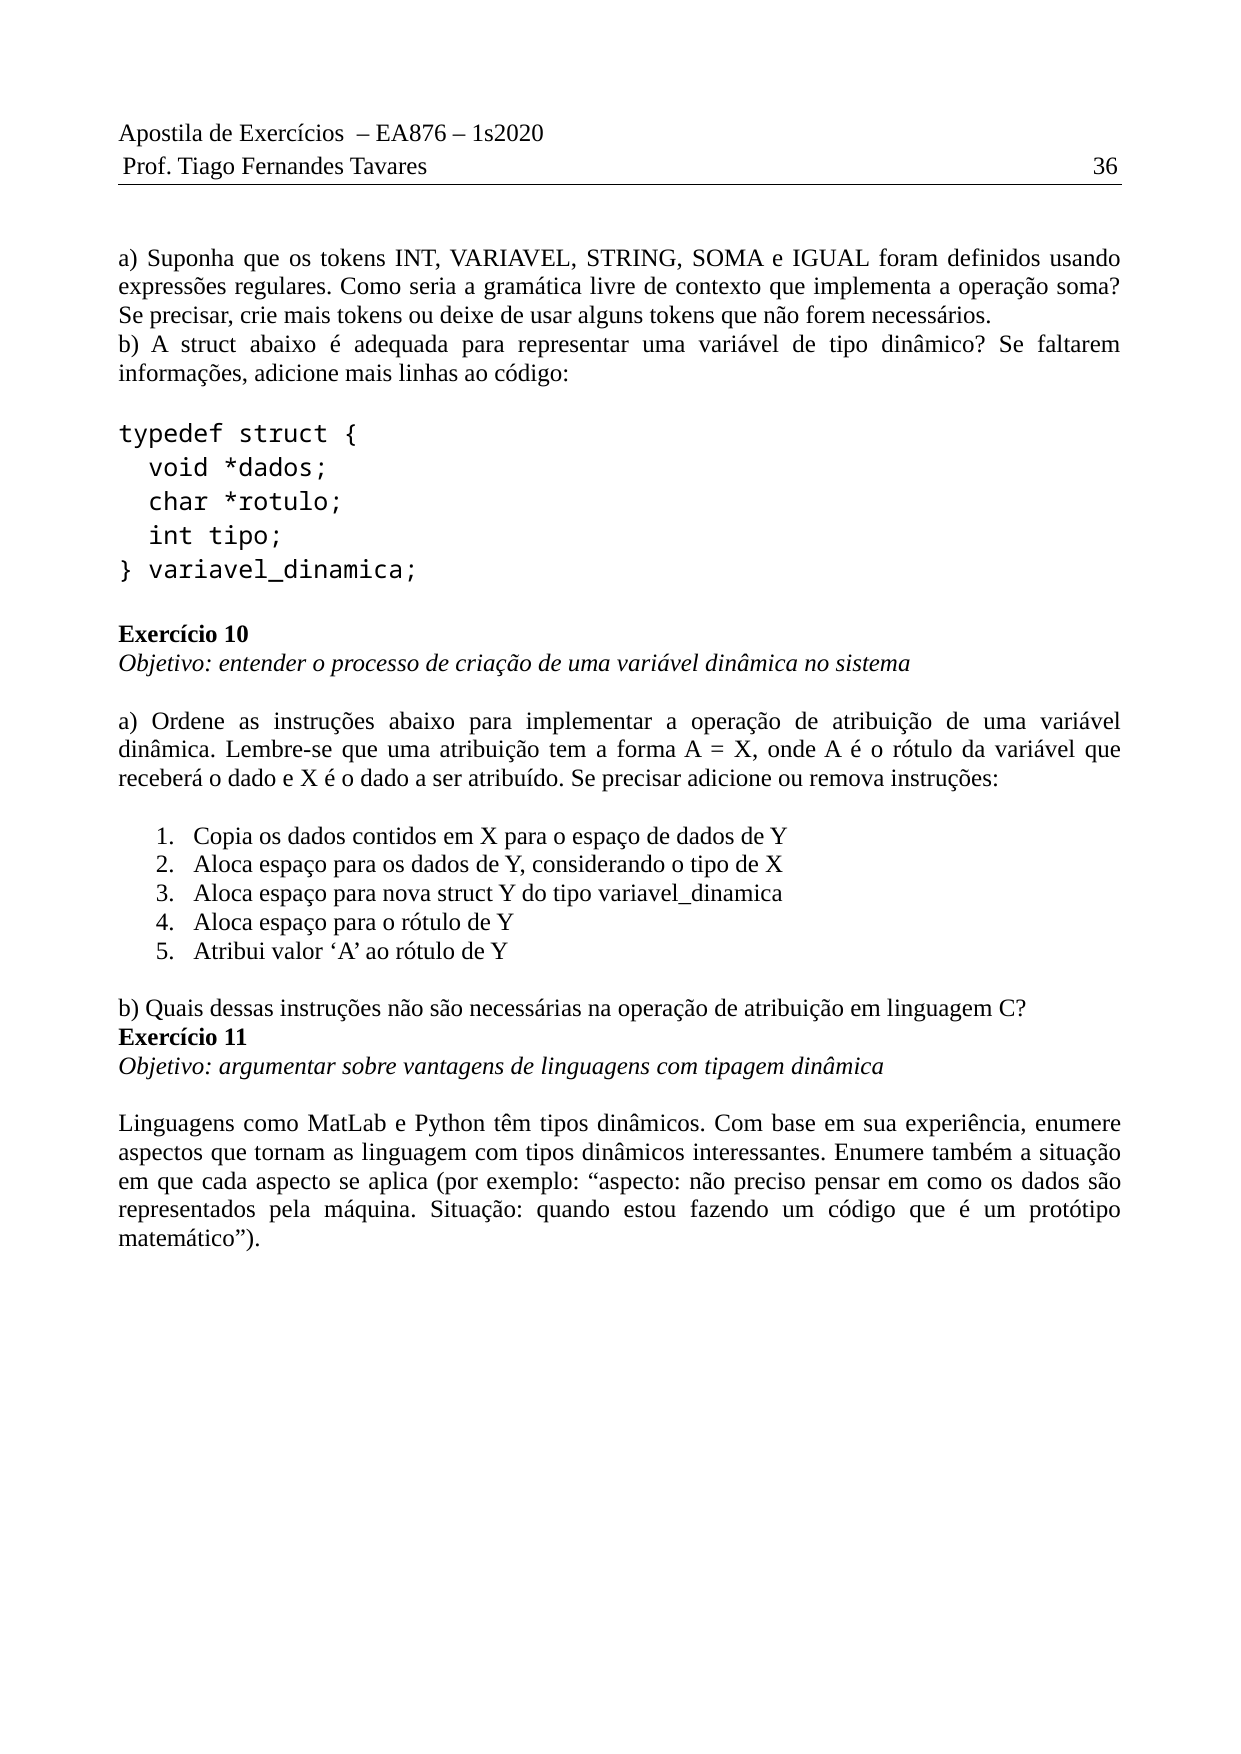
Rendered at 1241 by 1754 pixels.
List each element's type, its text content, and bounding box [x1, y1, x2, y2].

text int tipo; [118, 517, 1122, 551]
list Aloca espaço para nova struct Y do tipo variavel_dinamica [156, 878, 1122, 907]
text void *dados; [118, 449, 1122, 483]
list Aloca espaço para os dados de Y, considerando o tipo de X [156, 849, 1122, 878]
text Objetivo: argumentar sobre vantagens de linguagens com tipagem dinâmica [118, 1051, 1122, 1079]
text Exercício 10 [118, 619, 1122, 648]
list Atribui valor ‘A’ ao rótulo de Y [156, 936, 1122, 964]
text typedef struct { [118, 415, 1122, 449]
text Linguagens como MatLab e Python têm tipos dinâmicos. Com base em sua experiência, enumere aspectos que tornam as linguagem com tipos dinâmicos interessantes. Enumere também a situação em que cada aspecto se aplica (por exemplo: “aspecto: não preciso pensar em como os dados são representados pela máquina. Situação: quando estou fazendo um código que é um protótipo matemático”). [118, 1108, 1122, 1252]
text b) A struct abaixo é adequada para representar uma variável de tipo dinâmico? Se faltarem informações, adicione mais linhas ao código: [118, 329, 1122, 386]
list Copia os dados contidos em X para o espaço de dados de Y [156, 821, 1122, 849]
text b) Quais dessas instruções não são necessárias na operação de atribuição em linguagem C? [118, 993, 1122, 1022]
text } variavel_dinamica; [118, 551, 1122, 586]
text Objetivo: entender o processo de criação de uma variável dinâmica no sistema [118, 648, 1122, 677]
list Aloca espaço para o rótulo de Y [156, 907, 1122, 936]
text char *rotulo; [118, 483, 1122, 517]
text a) Ordene as instruções abaixo para implementar a operação de atribuição de uma variável dinâmica. Lembre-se que uma atribuição tem a forma A = X, onde A é o rótulo da variável que receberá o dado e X é o dado a ser atribuído. Se precisar adicione ou remova instruções: [118, 706, 1122, 792]
text Exercício 11 [118, 1022, 1122, 1051]
text a) Suponha que os tokens INT, VARIAVEL, STRING, SOMA e IGUAL foram definidos usando expressões regulares. Como seria a gramática livre de contexto que implementa a operação soma? Se precisar, crie mais tokens ou deixe de usar alguns tokens que não forem necessários. [118, 243, 1122, 329]
